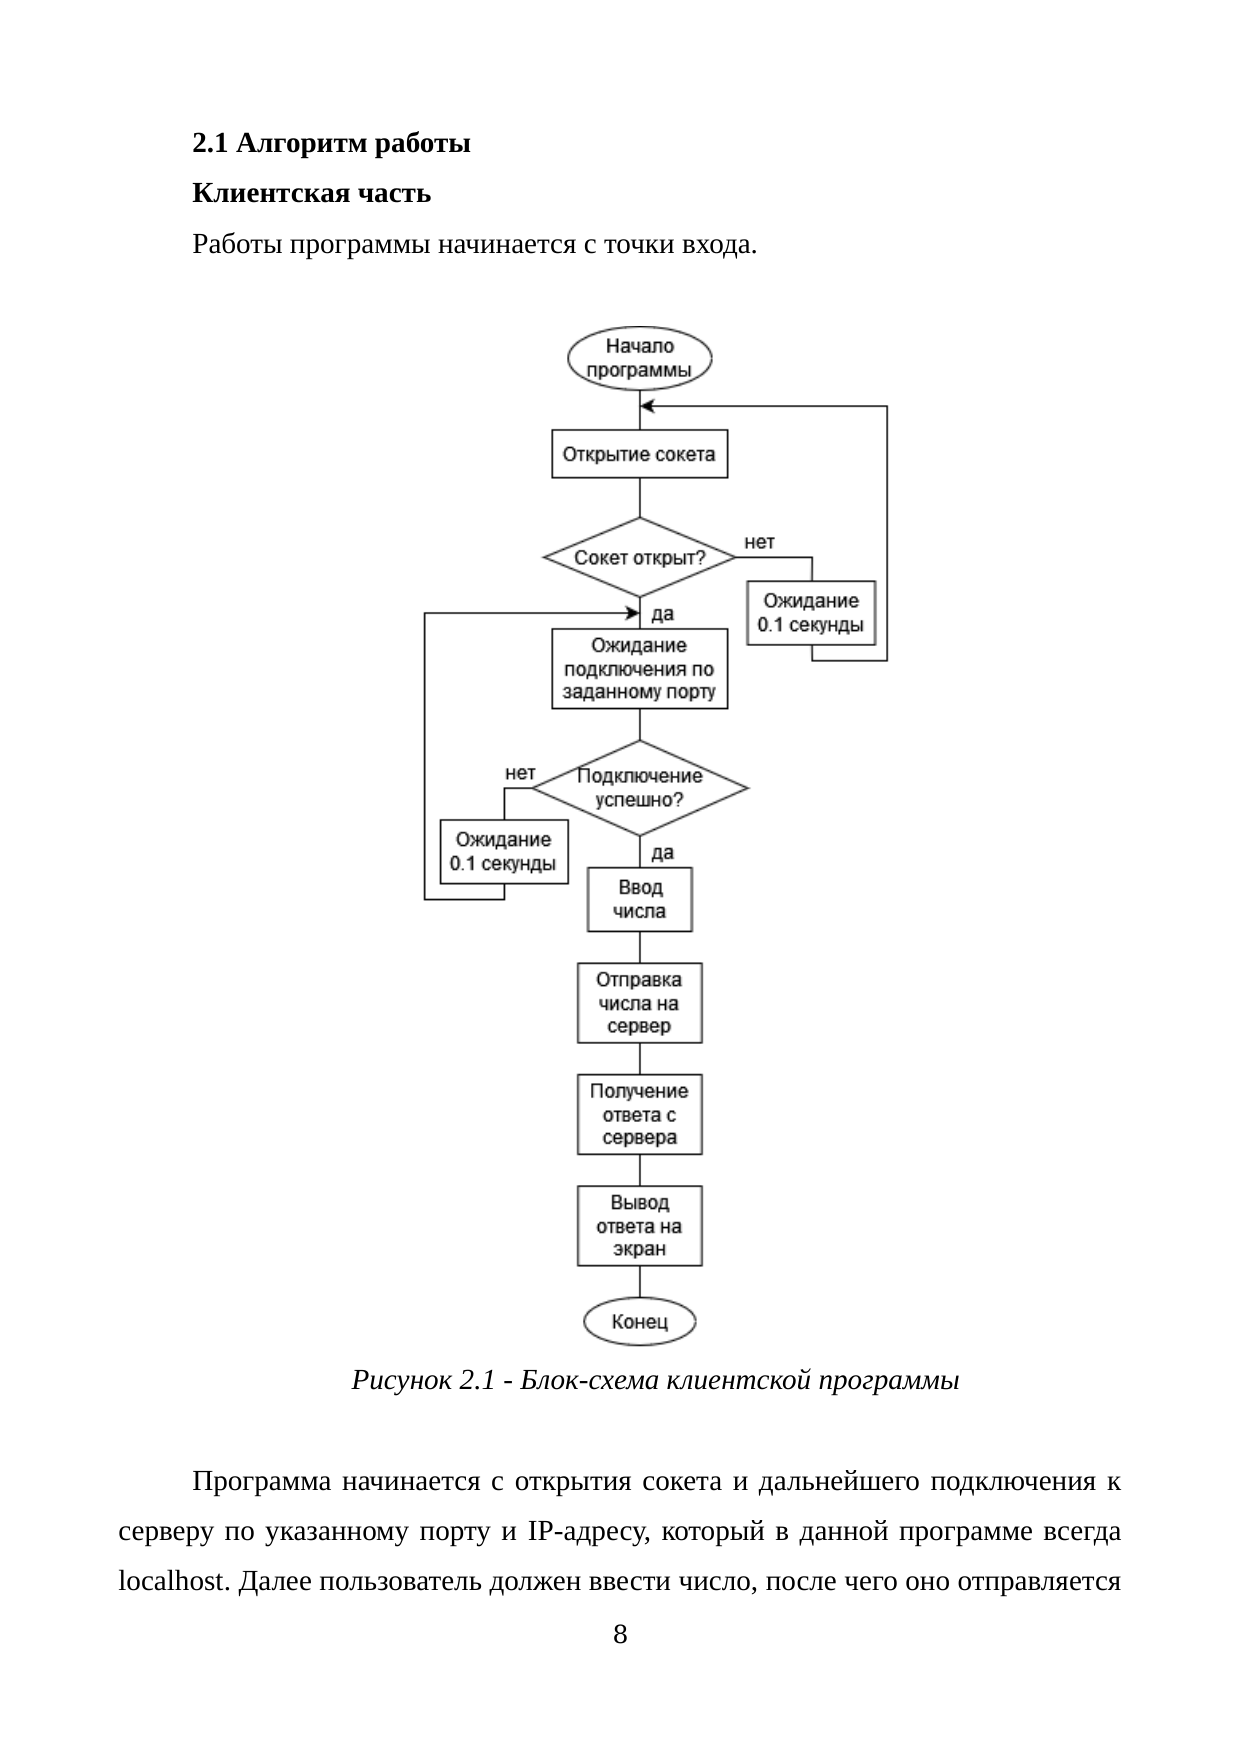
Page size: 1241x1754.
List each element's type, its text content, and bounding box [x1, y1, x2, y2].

text 2.1 Алгоритм работы [118, 125, 1122, 159]
text Программа начинается с открытия сокета и дальнейшего подключения к серверу по указанному порту и IP-адресу, который в данной программе всегда localhost. Далее пользователь должен ввести число, после чего оно отправляется [118, 1463, 1122, 1597]
text Работы программы начинается с точки входа. [118, 226, 1122, 259]
text Рисунок 2.1 - Блок-схема клиентской программы [118, 1362, 1122, 1396]
text Клиентская часть [118, 176, 1122, 209]
